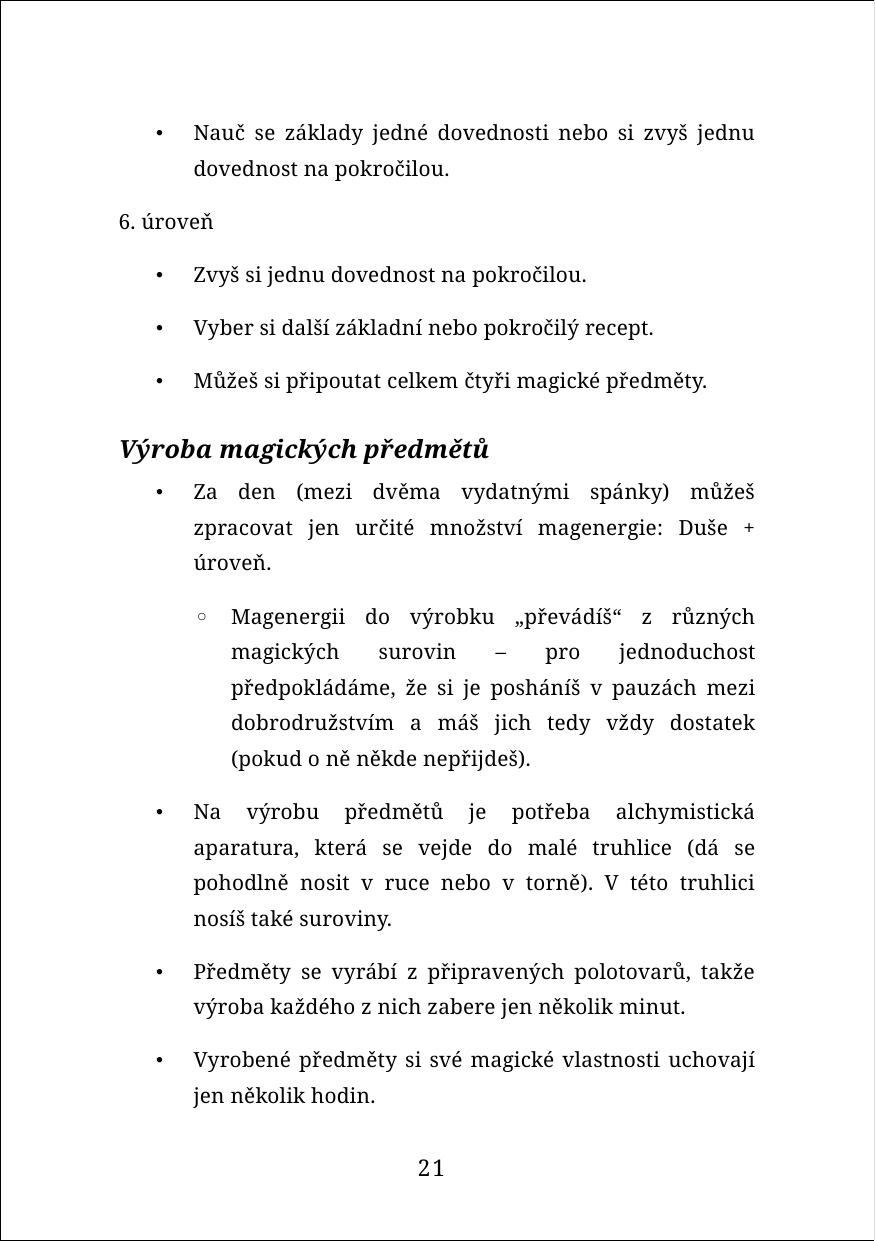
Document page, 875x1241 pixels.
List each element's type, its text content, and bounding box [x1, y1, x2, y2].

list Můžeš si připoutat celkem čtyři magické předměty. [156, 367, 756, 395]
list Magenergii do výrobku „převádíš“ z různých magických surovin – pro jednoduchost předpokládáme, že si je posháníš v pauzách mezi dobrodružstvím a máš jich tedy vždy dostatek (pokud o ně někde nepřijdeš). [193, 602, 756, 772]
list Na výrobu předmětů je potřeba alchymistická aparatura, která se vejde do malé truhlice (dá se pohodlně nosit v ruce nebo v torně). V této truhlici nosíš také suroviny. [156, 797, 756, 932]
list Vyber si další základní nebo pokročilý recept. [156, 313, 756, 342]
list Za den (mezi dvěma vydatnými spánky) můžeš zpracovat jen určité množství magenergie: Duše + úroveň. [156, 477, 756, 577]
list Vyrobené předměty si své magické vlastnosti uchovají jen několik hodin. [156, 1046, 756, 1109]
list Předměty se vyrábí z připravených polotovarů, takže výroba každého z nich zabere jen několik minut. [156, 957, 756, 1021]
text 6. úroveň [118, 207, 756, 235]
list Nauč se základy jedné dovednosti nebo si zvyš jednu dovednost na pokročilou. [156, 118, 756, 182]
list Zvyš si jednu dovednost na pokročilou. [156, 260, 756, 289]
subtitle Výroba magických předmětů [118, 432, 756, 466]
